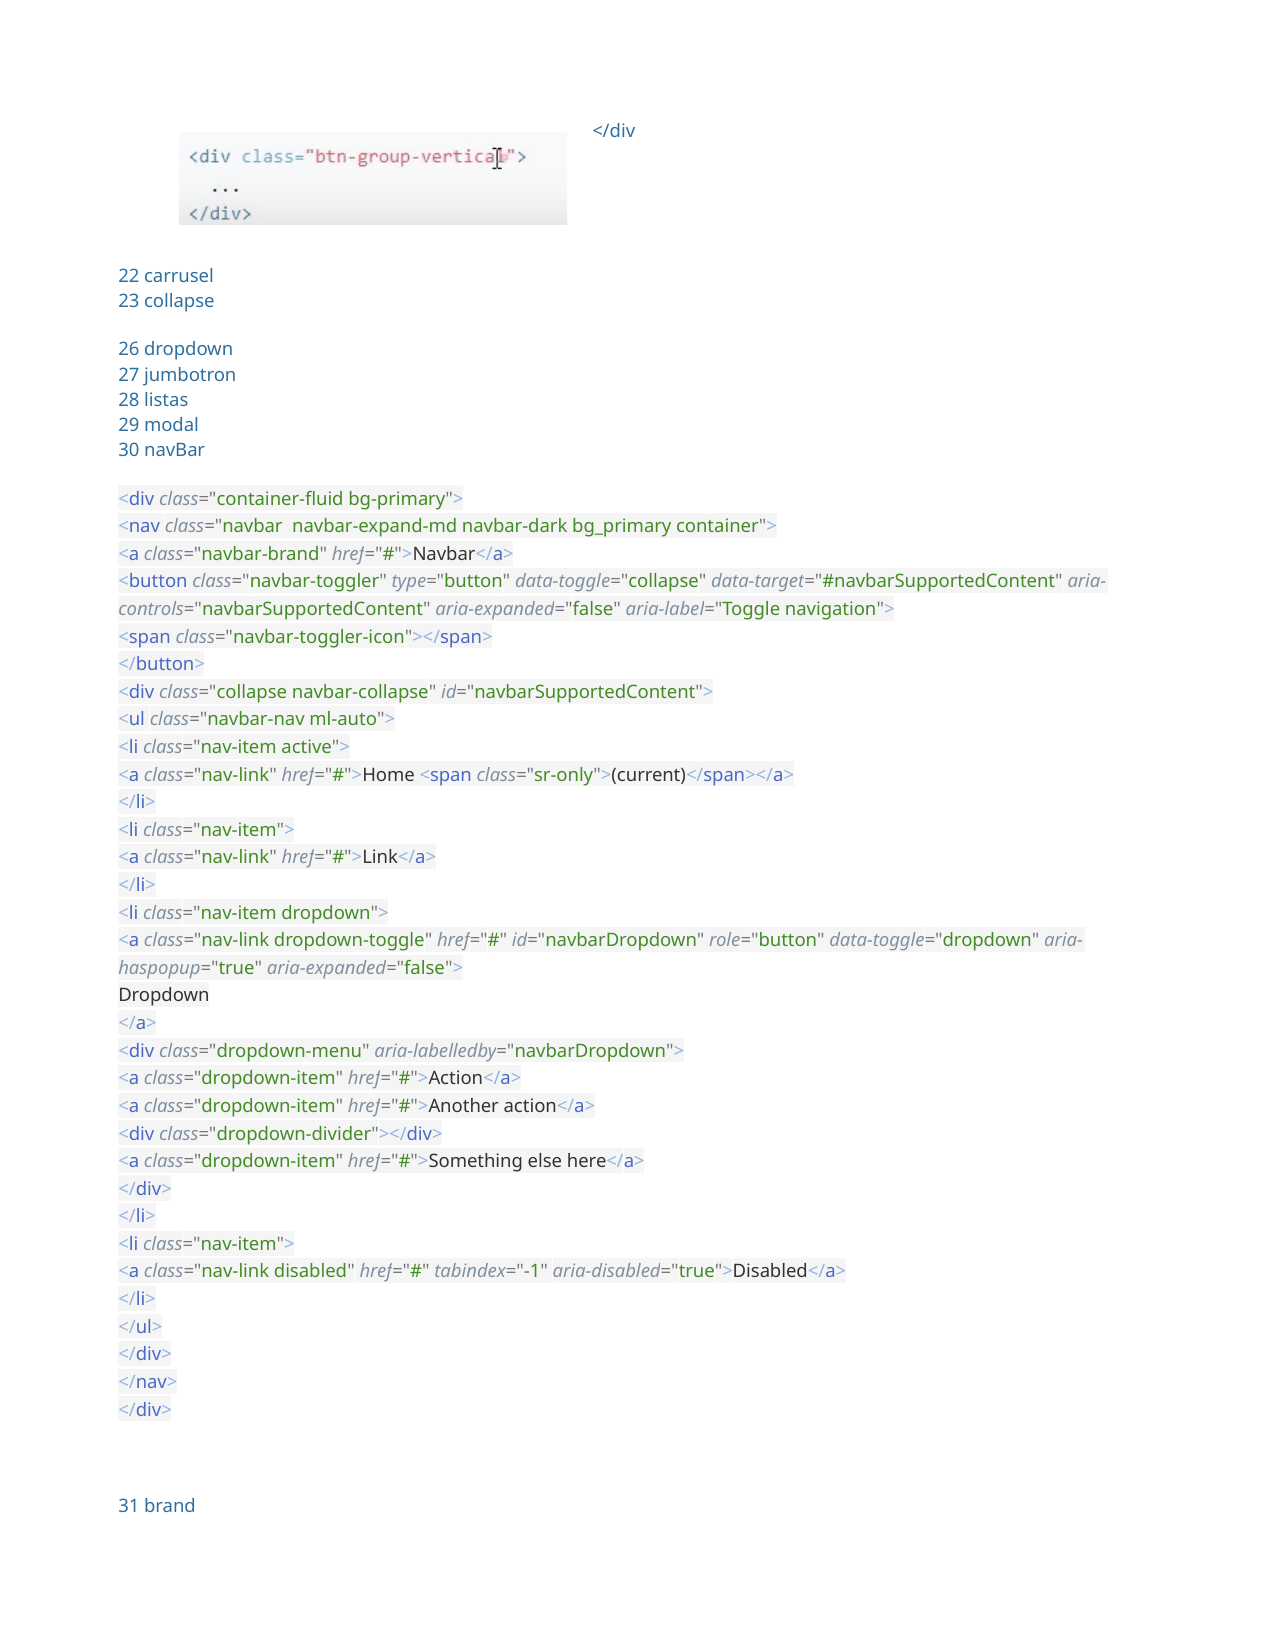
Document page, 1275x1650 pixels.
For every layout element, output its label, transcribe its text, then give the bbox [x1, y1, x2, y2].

text </div> [118, 1338, 1157, 1366]
text <div class="collapse navbar-collapse" id="navbarSupportedContent"> [118, 676, 1157, 704]
text </li> [118, 1283, 1157, 1311]
text <a class="dropdown-item" href="#">Another action</a> [118, 1090, 1157, 1118]
text <ul class="navbar-nav ml-auto"> [118, 704, 1157, 731]
text </div> [118, 1394, 1157, 1421]
text </li> [118, 869, 1157, 897]
text <div class="dropdown-divider"></div> [118, 1118, 1157, 1145]
text </li> [118, 1201, 1157, 1228]
text <a class="nav-link disabled" href="#" tabindex="-1" aria-disabled="true">Disabled</a> [118, 1256, 1157, 1283]
text 23 collapse [118, 287, 1157, 312]
text 22 carrusel [118, 262, 1157, 287]
text </div> [118, 1173, 1157, 1201]
text <div class="dropdown-menu" aria-labelledby="navbarDropdown"> [118, 1035, 1157, 1062]
text </li> [118, 786, 1157, 814]
text <li class="nav-item"> [118, 814, 1157, 842]
text <span class="navbar-toggler-icon"></span> [118, 621, 1157, 648]
picture [178, 132, 568, 225]
text <a class="nav-link dropdown-toggle" href="#" id="navbarDropdown" role="button" data-toggle="dropdown" aria-haspopup="true" aria-expanded="false"> [118, 924, 1157, 980]
text <a class="dropdown-item" href="#">Action</a> [118, 1062, 1157, 1090]
text <nav class="navbar navbar-expand-md navbar-dark bg_primary container"> [118, 510, 1157, 538]
text <a class="dropdown-item" href="#">Something else here</a> [118, 1145, 1157, 1173]
text <div class="container-fluid bg-primary"> [118, 485, 1157, 510]
text 30 navBar [118, 437, 1157, 462]
text 29 modal [118, 411, 1157, 437]
text </div [118, 118, 1157, 144]
text </nav> [118, 1366, 1157, 1394]
text <li class="nav-item dropdown"> [118, 897, 1157, 924]
text 26 dropdown [118, 336, 1157, 361]
text <li class="nav-item active"> [118, 731, 1157, 759]
text </a> [118, 1007, 1157, 1035]
text </ul> [118, 1311, 1157, 1338]
text <li class="nav-item"> [118, 1228, 1157, 1256]
text 27 jumbotron [118, 361, 1157, 386]
text Dropdown [118, 980, 1157, 1007]
text 28 listas [118, 386, 1157, 411]
text <button class="navbar-toggler" type="button" data-toggle="collapse" data-target="#navbarSupportedContent" aria-controls="navbarSupportedContent" aria-expanded="false" aria-label="Toggle navigation"> [118, 566, 1157, 621]
text </button> [118, 648, 1157, 676]
text <a class="navbar-brand" href="#">Navbar</a> [118, 538, 1157, 566]
text 31 brand [118, 1492, 1157, 1517]
text <a class="nav-link" href="#">Home <span class="sr-only">(current)</span></a> [118, 759, 1157, 786]
text <a class="nav-link" href="#">Link</a> [118, 842, 1157, 869]
